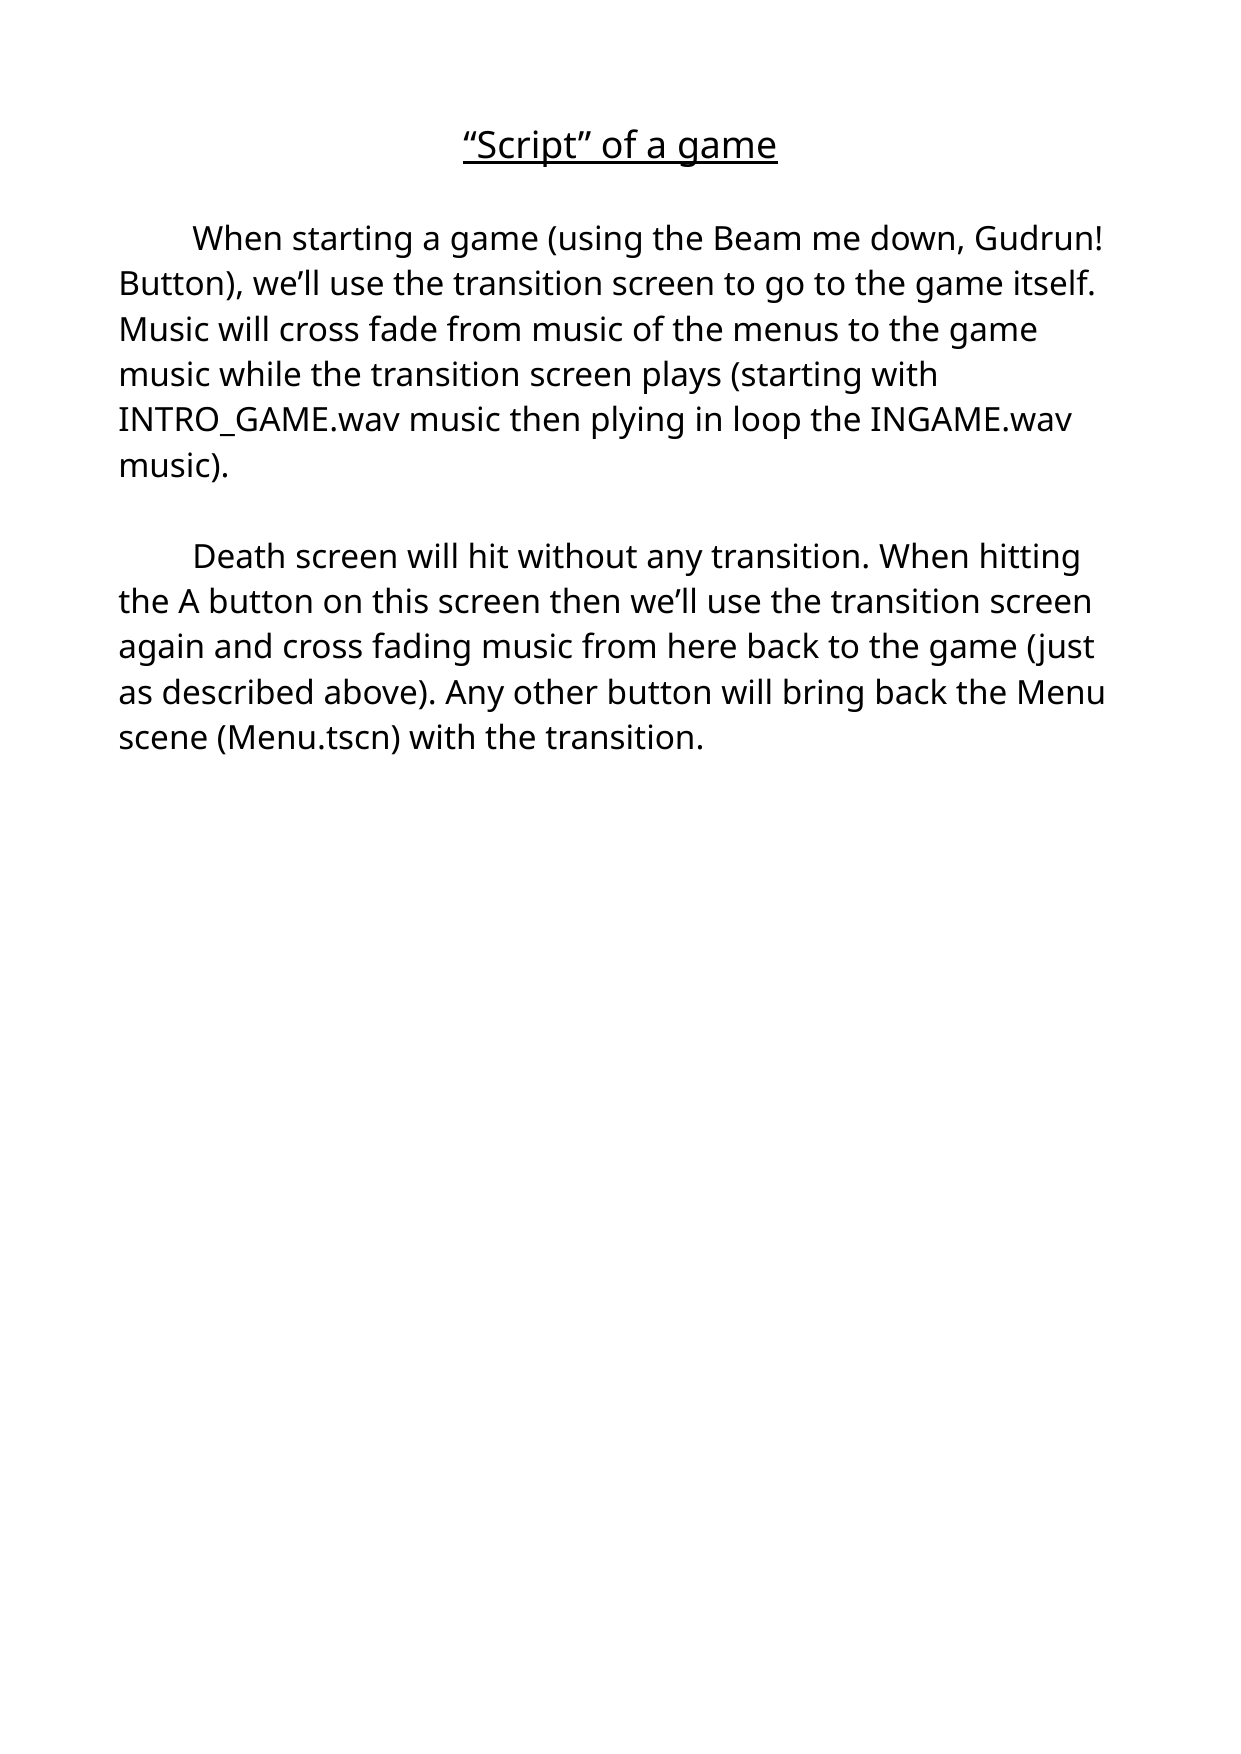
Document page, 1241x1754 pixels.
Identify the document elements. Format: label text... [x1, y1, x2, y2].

text When starting a game (using the Beam me down, Gudrun! Button), we’ll use the transition screen to go to the game itself. Music will cross fade from music of the menus to the game music while the transition screen plays (starting with INTRO_GAME.wav music then plying in loop the INGAME.wav music). [118, 214, 1122, 487]
text “Script” of a game [118, 118, 1122, 169]
text Death screen will hit without any transition. When hitting the A button on this screen then we’ll use the transition screen again and cross fading music from here back to the game (just as described above). Any other button will bring back the Menu scene (Menu.tscn) with the transition. [118, 532, 1122, 759]
